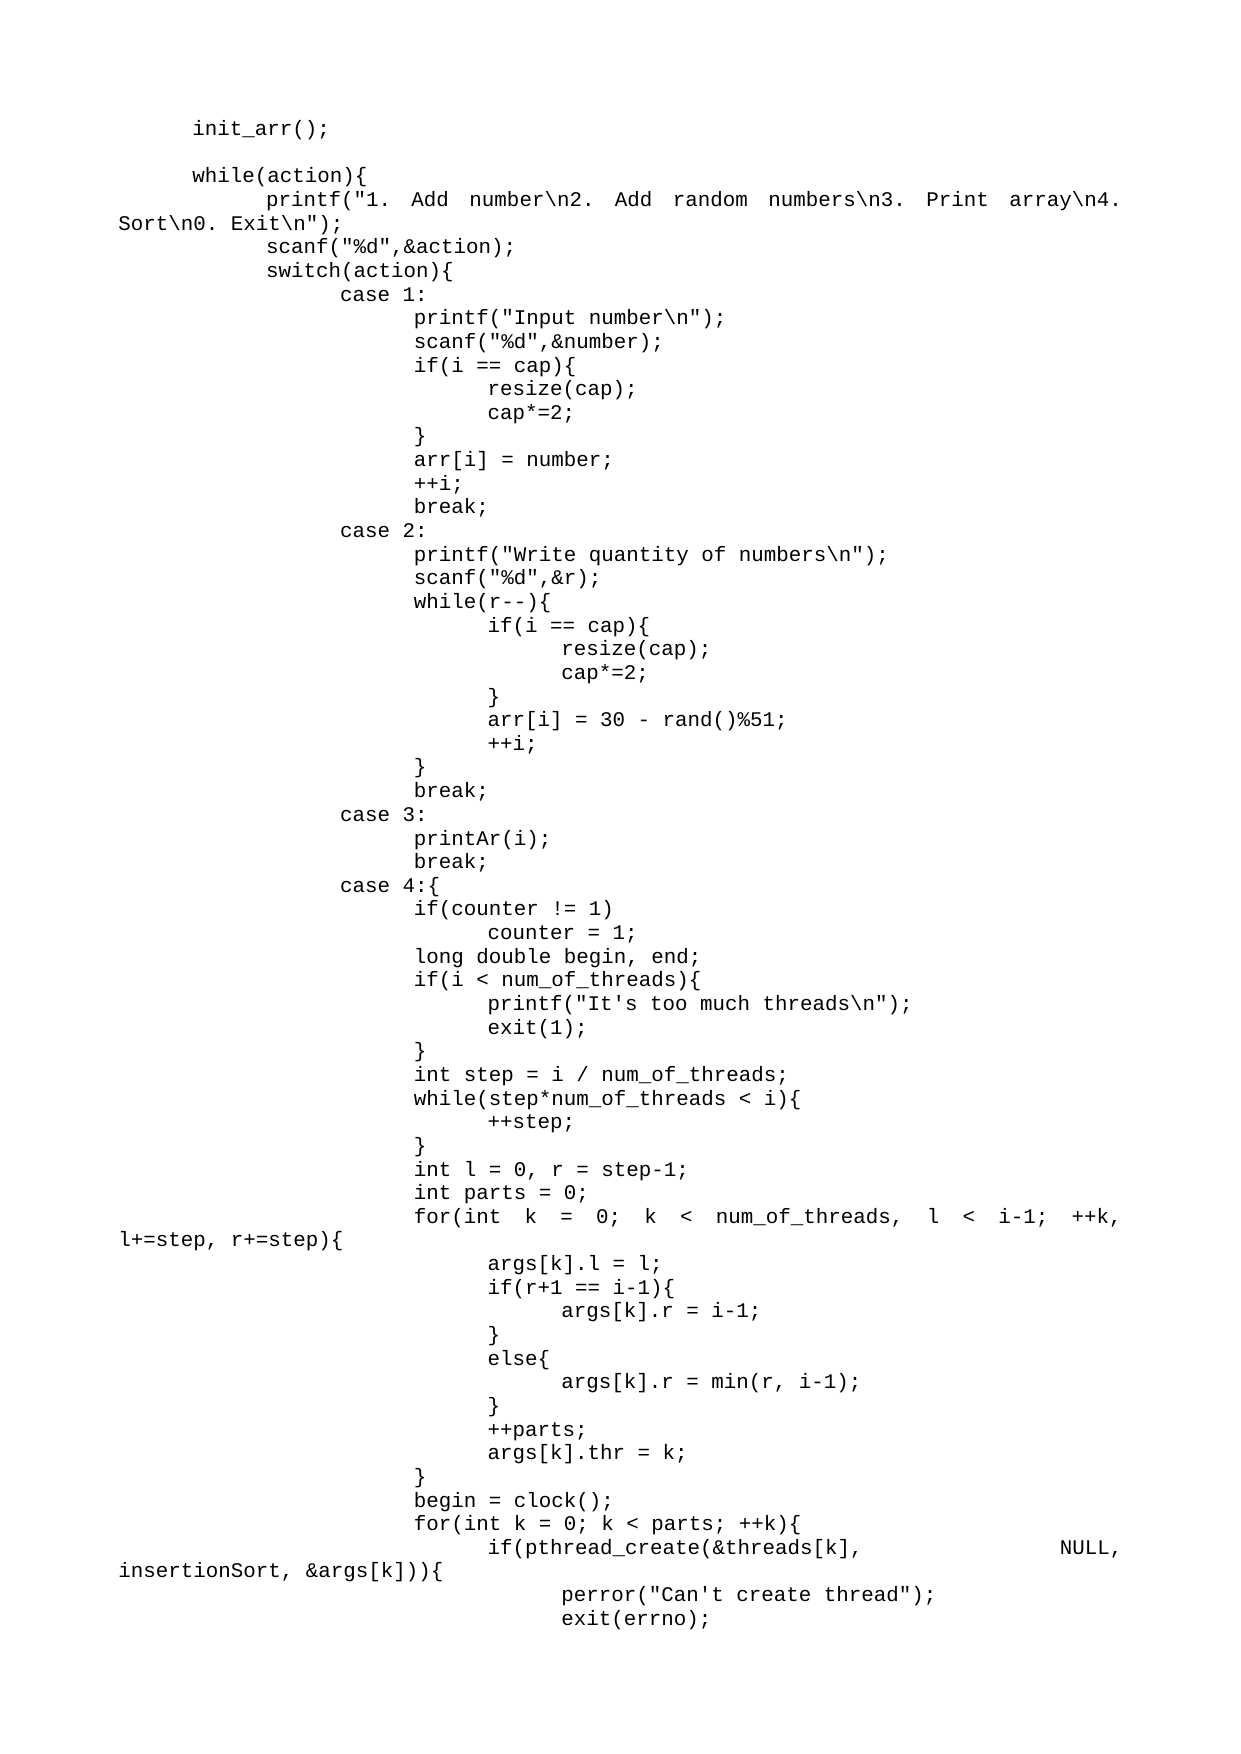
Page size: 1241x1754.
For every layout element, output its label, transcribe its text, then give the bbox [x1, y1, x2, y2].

text scanf("%d",&action); [118, 236, 1122, 260]
text ++step; [118, 1111, 1122, 1135]
text long double begin, end; [118, 946, 1122, 969]
text if(pthread_create(&threads[k], NULL, insertionSort, &args[k])){ [118, 1537, 1122, 1584]
text if(i == cap){ [118, 354, 1122, 378]
text break; [118, 780, 1122, 804]
text begin = clock(); [118, 1489, 1122, 1513]
text } [118, 1395, 1122, 1419]
text case 2: [118, 520, 1122, 544]
text printf("Write quantity of numbers\n"); [118, 544, 1122, 567]
text int l = 0, r = step-1; [118, 1158, 1122, 1182]
text while(action){ [118, 165, 1122, 189]
text } [118, 757, 1122, 780]
text ++i; [118, 733, 1122, 757]
text for(int k = 0; k < num_of_threads, l < i-1; ++k, l+=step, r+=step){ [118, 1206, 1122, 1253]
text ++i; [118, 473, 1122, 496]
text int parts = 0; [118, 1182, 1122, 1206]
text } [118, 1324, 1122, 1348]
text arr[i] = 30 - rand()%51; [118, 709, 1122, 733]
text case 1: [118, 284, 1122, 307]
text printf("Input number\n"); [118, 307, 1122, 331]
text case 3: [118, 804, 1122, 827]
text ++parts; [118, 1419, 1122, 1442]
text switch(action){ [118, 260, 1122, 284]
text if(r+1 == i-1){ [118, 1277, 1122, 1300]
text counter = 1; [118, 922, 1122, 946]
text scanf("%d",&r); [118, 567, 1122, 591]
text args[k].r = i-1; [118, 1300, 1122, 1324]
text while(r--){ [118, 591, 1122, 615]
text printf("1. Add number\n2. Add random numbers\n3. Print array\n4. Sort\n0. Exit\n"); [118, 189, 1122, 236]
text } [118, 1135, 1122, 1158]
text if(i == cap){ [118, 615, 1122, 638]
text case 4:{ [118, 875, 1122, 898]
text exit(errno); [118, 1608, 1122, 1631]
text resize(cap); [118, 378, 1122, 402]
text args[k].l = l; [118, 1253, 1122, 1277]
text cap*=2; [118, 662, 1122, 686]
text args[k].r = min(r, i-1); [118, 1371, 1122, 1395]
text init_arr(); [118, 118, 1122, 142]
text exit(1); [118, 1017, 1122, 1040]
text int step = i / num_of_threads; [118, 1064, 1122, 1088]
text } [118, 686, 1122, 709]
text } [118, 426, 1122, 449]
text } [118, 1466, 1122, 1489]
text printf("It's too much threads\n"); [118, 993, 1122, 1017]
text } [118, 1040, 1122, 1064]
text break; [118, 496, 1122, 520]
text args[k].thr = k; [118, 1442, 1122, 1466]
text perror("Can't create thread"); [118, 1584, 1122, 1608]
text if(i < num_of_threads){ [118, 969, 1122, 993]
text cap*=2; [118, 402, 1122, 426]
text while(step*num_of_threads < i){ [118, 1088, 1122, 1111]
text break; [118, 851, 1122, 875]
text printAr(i); [118, 827, 1122, 851]
text if(counter != 1) [118, 898, 1122, 922]
text scanf("%d",&number); [118, 331, 1122, 354]
text for(int k = 0; k < parts; ++k){ [118, 1513, 1122, 1537]
text else{ [118, 1348, 1122, 1371]
text resize(cap); [118, 638, 1122, 662]
text arr[i] = number; [118, 449, 1122, 473]
